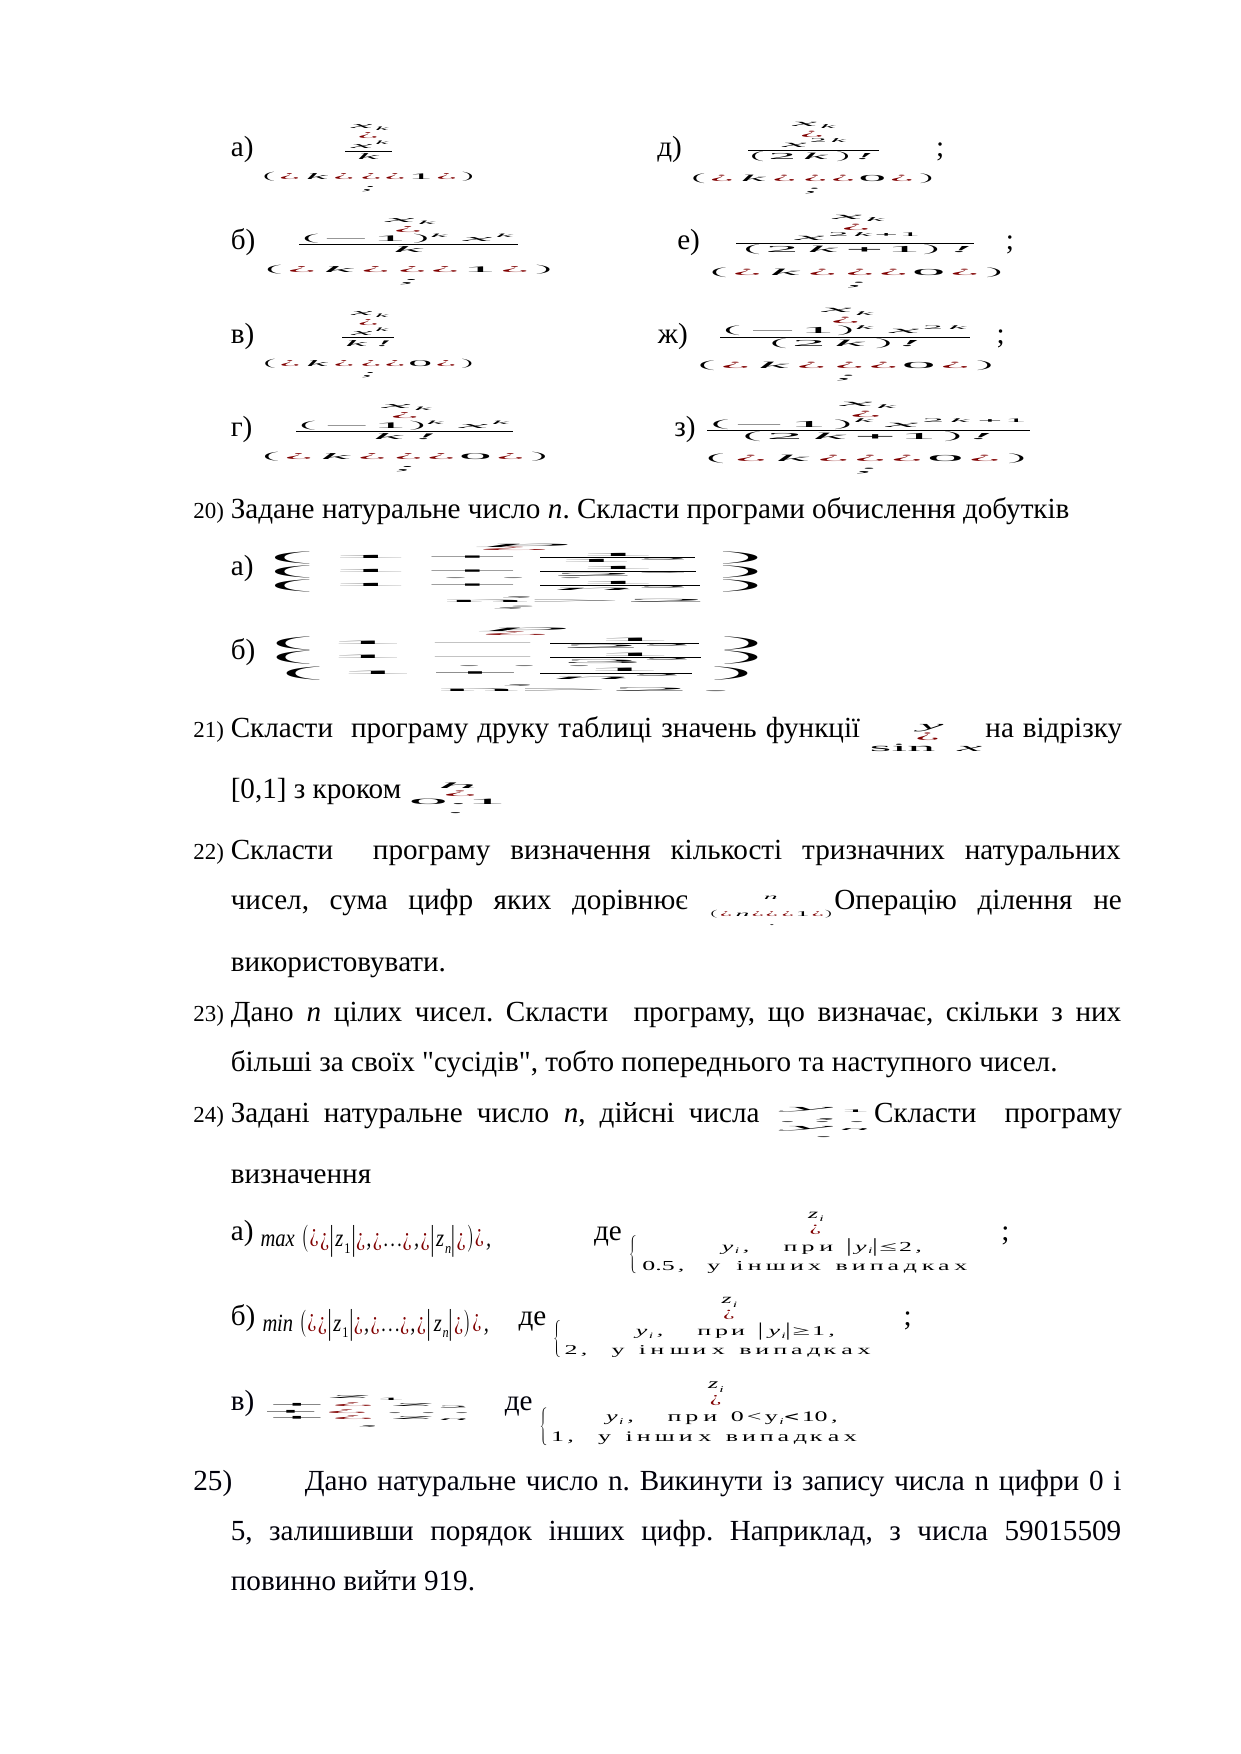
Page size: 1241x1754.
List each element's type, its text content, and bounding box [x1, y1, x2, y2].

text а) [231, 542, 1122, 609]
text г) з) [231, 398, 1122, 475]
text б) е) ; [231, 211, 1122, 288]
list Скласти програму визначення кількості тризначних натуральних чисел, сума цифр яких дорівнює Операцію ділення не використовувати. [193, 832, 1122, 977]
list Задані натуральне число n, дійсні числа Скласти програму визначення [193, 1095, 1122, 1189]
list Скласти програму друку таблиці значень функції на відрізку [0,1] з кроком [193, 710, 1122, 815]
text б) де ; [231, 1292, 1122, 1359]
text а) де ; [231, 1206, 1122, 1275]
text а) д) ; [231, 118, 1122, 195]
list Дано натуральне число n. Викинути із запису числа n цифри 0 і 5, залишивши порядок інших цифр. Наприклад, з числа 59015509 повинно вийти 919. [193, 1463, 1122, 1597]
text в) ж) ; [231, 305, 1122, 381]
list Задане натуральне число n. Скласти програми обчислення добутків [193, 491, 1122, 525]
text б) [231, 626, 1122, 693]
text в) де [231, 1376, 1122, 1446]
list Дано n цілих чисел. Скласти програму, що визначає, скільки з них більші за своїх "сусідів", тобто попереднього та наступного чисел. [193, 994, 1122, 1078]
